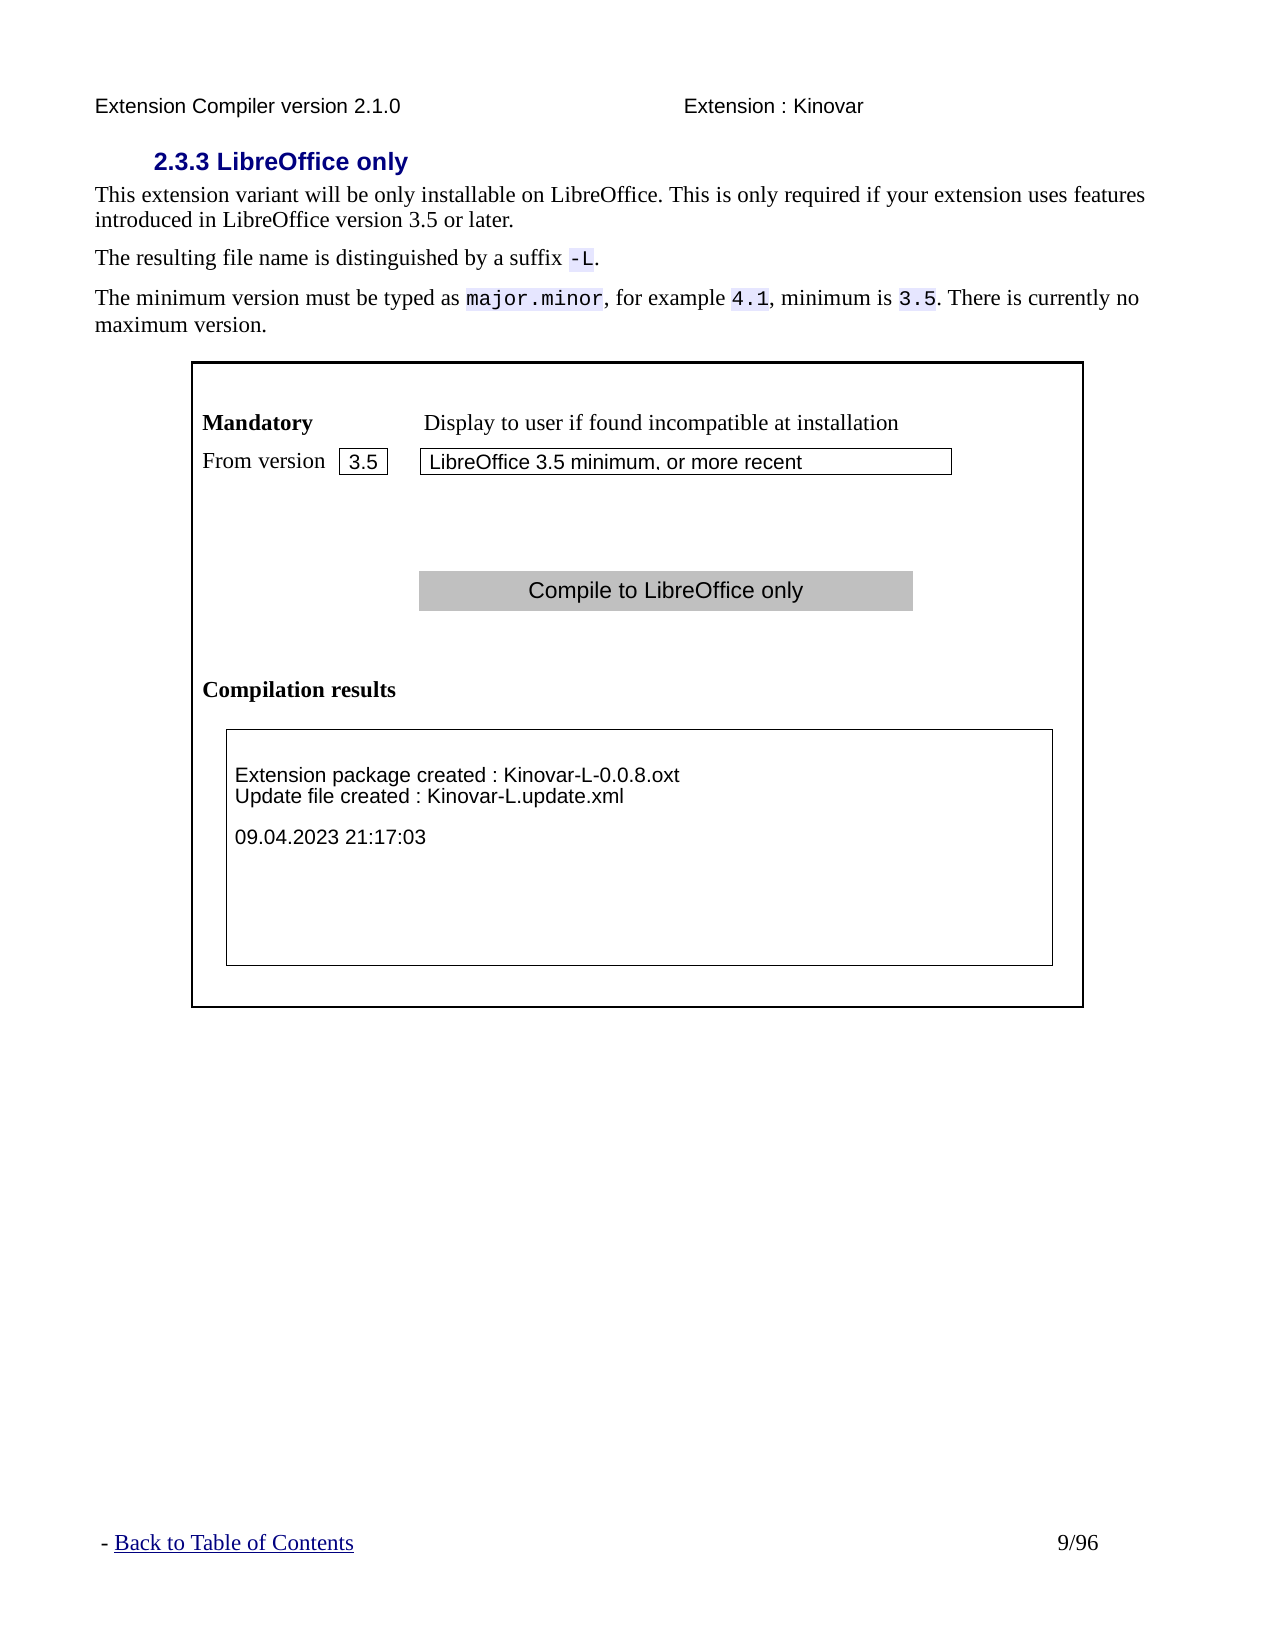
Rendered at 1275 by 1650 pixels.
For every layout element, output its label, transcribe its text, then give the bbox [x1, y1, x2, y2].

text [388, 448, 420, 474]
subtitle LibreOffice only [153, 147, 1181, 176]
text The resulting file name is distinguished by a suffix -L. [94, 245, 1181, 272]
text Compilation results [202, 676, 1073, 702]
text [952, 448, 1073, 474]
text The minimum version must be typed as major.minor, for example 4.1, minimum is 3.5. There is currently no maximum version. [94, 284, 1181, 337]
text From version [202, 448, 339, 474]
text Mandatory Display to user if found incompatible at installation [202, 410, 1073, 436]
text This extension variant will be only installable on LibreOffice. This is only required if your extension uses features introduced in LibreOffice version 3.5 or later. [94, 181, 1181, 232]
